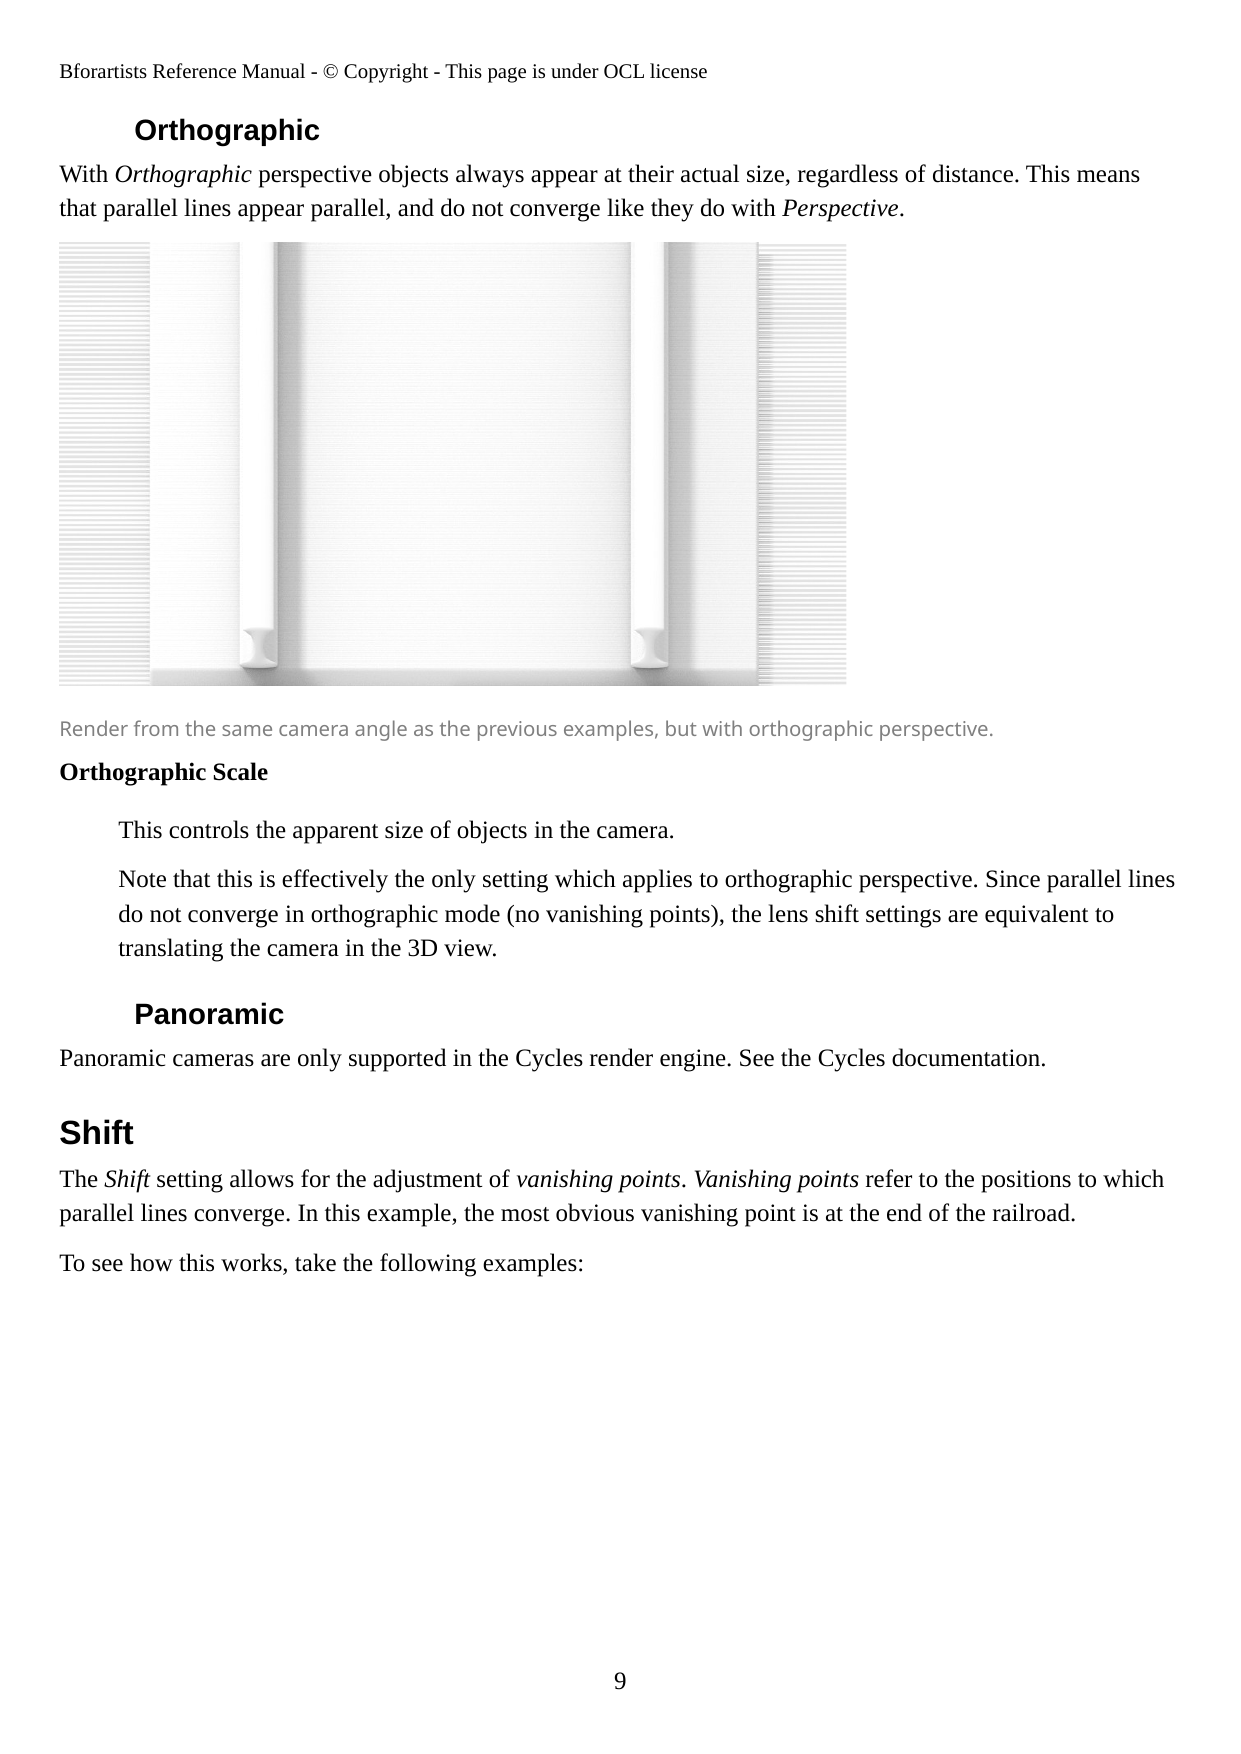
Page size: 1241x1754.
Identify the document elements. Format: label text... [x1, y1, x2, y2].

subtitle Orthographic [59, 113, 1181, 146]
text Note that this is effectively the only setting which applies to orthographic perspective. Since parallel lines do not converge in orthographic mode (no vanishing points), the lens shift settings are equivalent to translating the camera in the 3D view. [118, 864, 1181, 962]
subtitle Orthographic Scale [59, 757, 1181, 786]
text The Shift setting allows for the adjustment of vanishing points. Vanishing points refer to the positions to which parallel lines converge. In this example, the most obvious vanishing point is at the end of the railroad. [59, 1164, 1181, 1227]
subtitle Panoramic [59, 997, 1181, 1031]
text Panoramic cameras are only supported in the Cycles render engine. See the Cycles documentation. [59, 1043, 1181, 1072]
text This controls the apparent size of objects in the camera. [118, 815, 1181, 844]
text With Orthographic perspective objects always appear at their actual size, regardless of distance. This means that parallel lines appear parallel, and do not converge like they do with Perspective. [59, 159, 1181, 222]
subtitle Shift [59, 1113, 1181, 1152]
text Render from the same camera angle as the previous examples, but with orthographic perspective. [59, 711, 1181, 742]
text To see how this works, take the following examples: [59, 1248, 1181, 1276]
picture [59, 242, 847, 686]
